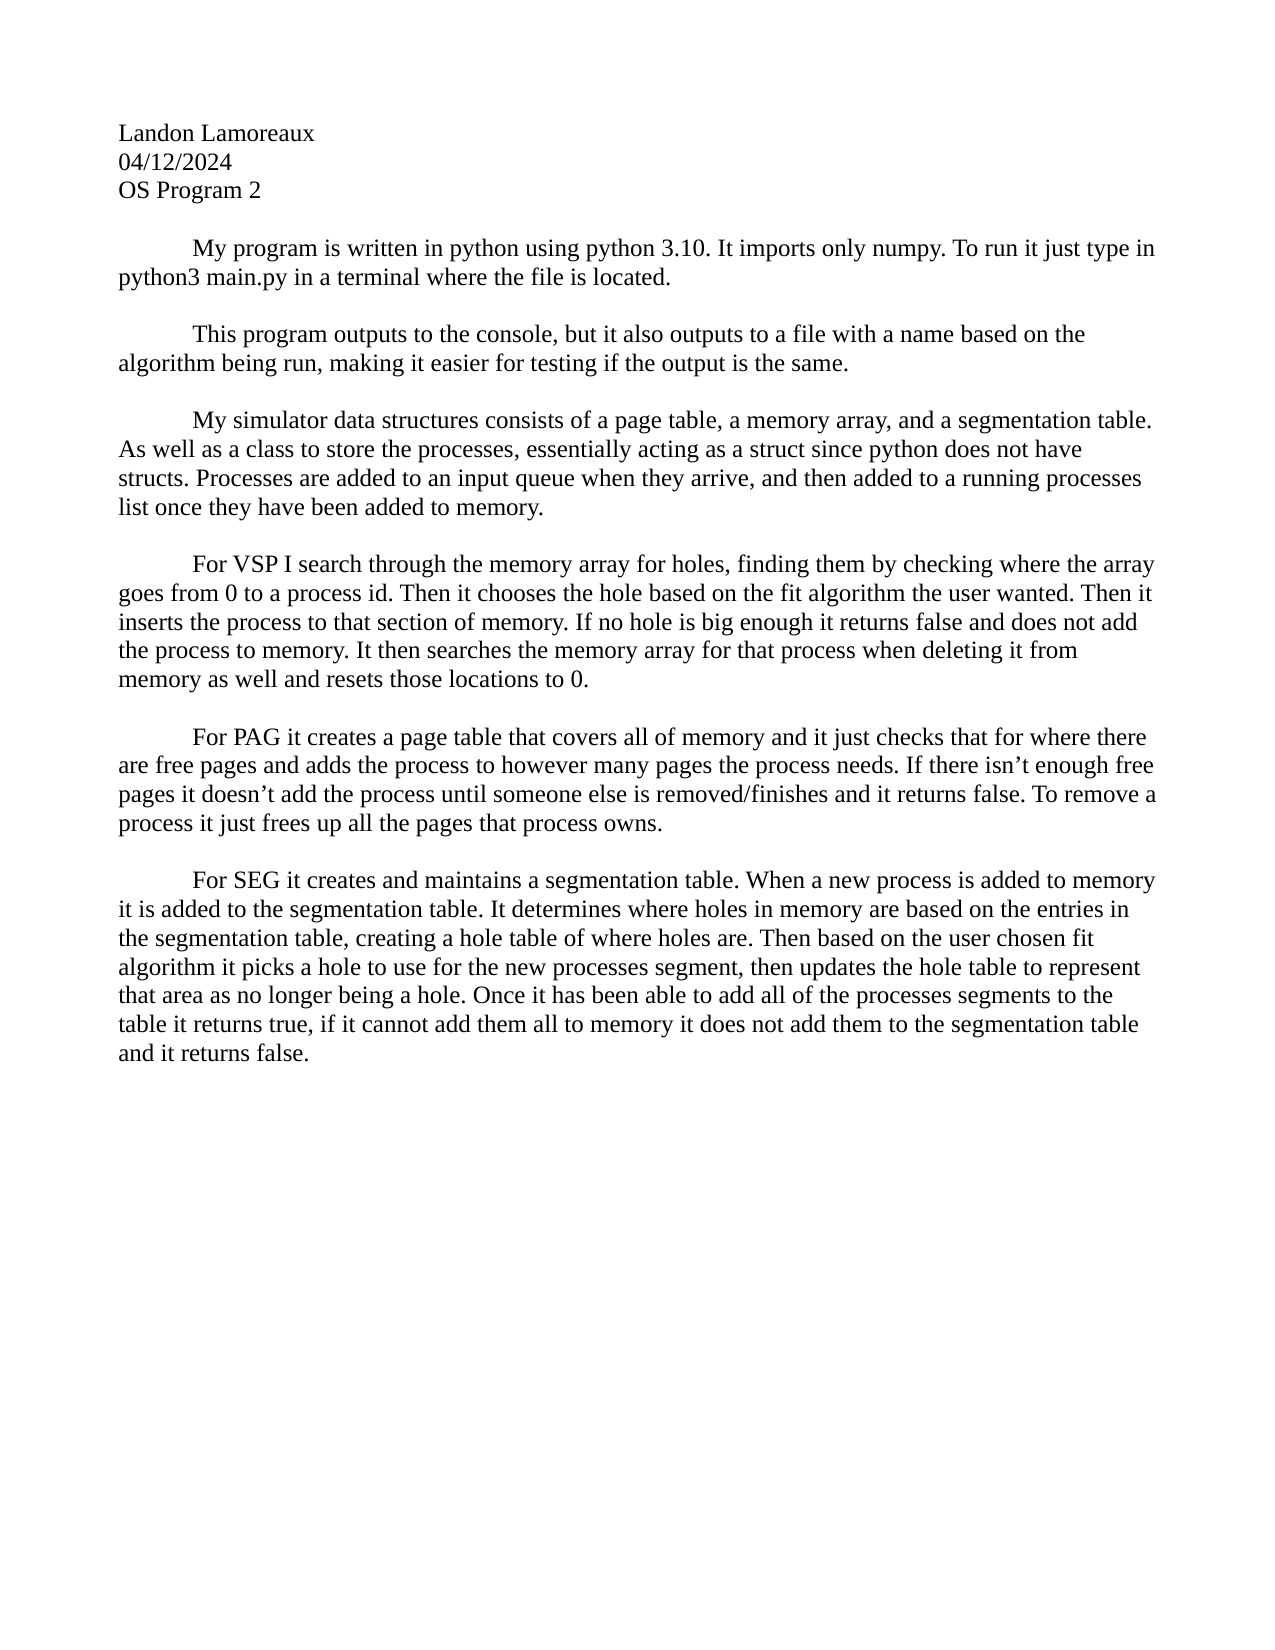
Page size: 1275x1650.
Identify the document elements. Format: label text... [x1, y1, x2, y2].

text For SEG it creates and maintains a segmentation table. When a new process is added to memory it is added to the segmentation table. It determines where holes in memory are based on the entries in the segmentation table, creating a hole table of where holes are. Then based on the user chosen fit algorithm it picks a hole to use for the new processes segment, then updates the hole table to represent that area as no longer being a hole. Once it has been able to add all of the processes segments to the table it returns true, if it cannot add them all to memory it does not add them to the segmentation table and it returns false. [118, 866, 1157, 1067]
text 04/12/2024 [118, 147, 1157, 176]
text For PAG it creates a page table that covers all of memory and it just checks that for where there are free pages and adds the process to however many pages the process needs. If there isn’t enough free pages it doesn’t add the process until someone else is removed/finishes and it returns false. To remove a process it just frees up all the pages that process owns. [118, 722, 1157, 837]
text For VSP I search through the memory array for holes, finding them by checking where the array goes from 0 to a process id. Then it chooses the hole based on the fit algorithm the user wanted. Then it inserts the process to that section of memory. If no hole is big enough it returns false and does not add the process to memory. It then searches the memory array for that process when deleting it from memory as well and resets those locations to 0. [118, 549, 1157, 693]
text My program is written in python using python 3.10. It imports only numpy. To run it just type in python3 main.py in a terminal where the file is located. [118, 233, 1157, 291]
text Landon Lamoreaux [118, 118, 1157, 147]
text OS Program 2 [118, 176, 1157, 204]
text My simulator data structures consists of a page table, a memory array, and a segmentation table. As well as a class to store the processes, essentially acting as a struct since python does not have structs. Processes are added to an input queue when they arrive, and then added to a running processes list once they have been added to memory. [118, 406, 1157, 521]
text This program outputs to the console, but it also outputs to a file with a name based on the algorithm being run, making it easier for testing if the output is the same. [118, 319, 1157, 377]
